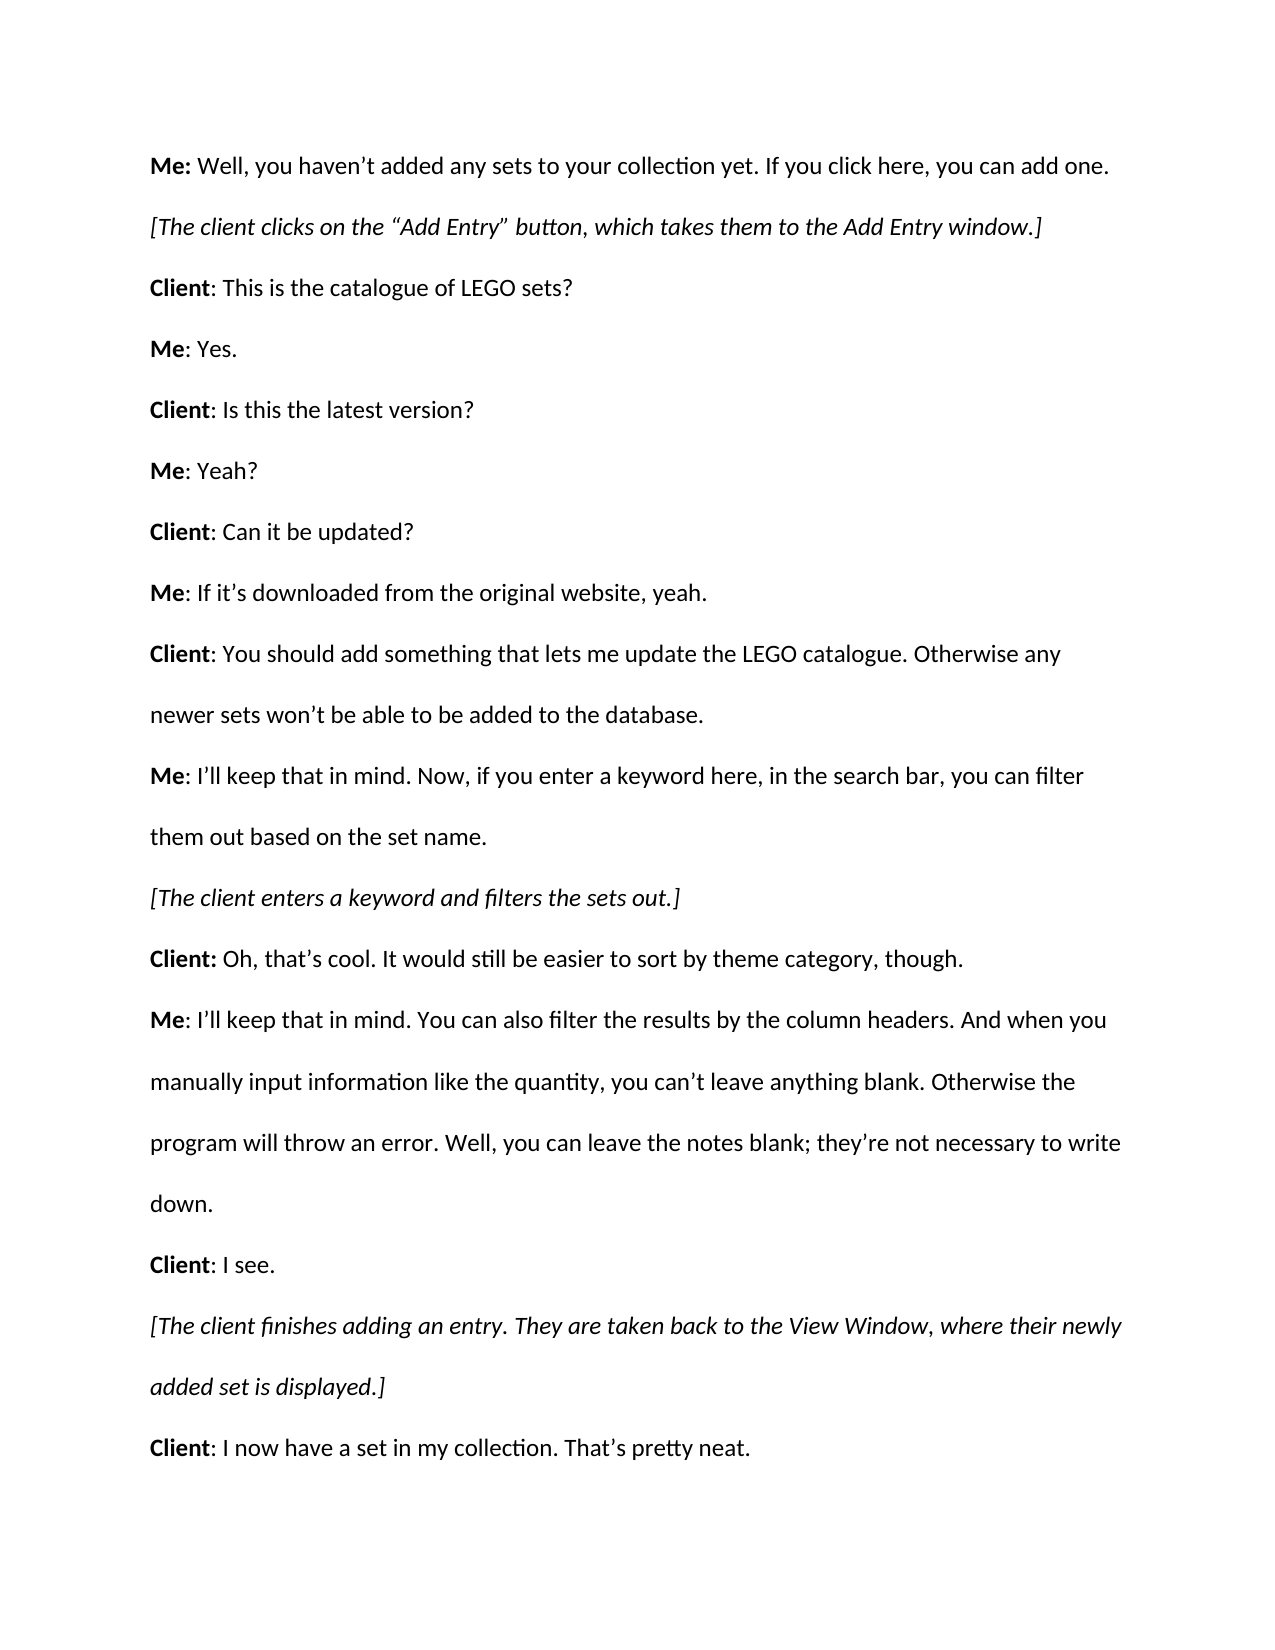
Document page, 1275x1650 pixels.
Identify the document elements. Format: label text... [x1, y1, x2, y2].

text Me: Yes. [150, 333, 1125, 364]
text [The client enters a keyword and filters the sets out.] [150, 882, 1125, 913]
text Client: You should add something that lets me update the LEGO catalogue. Otherwise any newer sets won’t be able to be added to the database. [150, 638, 1125, 730]
text Client: This is the catalogue of LEGO sets? [150, 272, 1125, 303]
text Me: I’ll keep that in mind. You can also filter the results by the column headers. And when you manually input information like the quantity, you can’t leave anything blank. Otherwise the program will throw an error. Well, you can leave the notes blank; they’re not necessary to write down. [150, 1004, 1125, 1218]
text Me: Well, you haven’t added any sets to your collection yet. If you click here, you can add one. [The client clicks on the “Add Entry” button, which takes them to the Add Entry window.] [150, 150, 1125, 242]
text Client: I now have a set in my collection. That’s pretty neat. [150, 1432, 1125, 1462]
text Me: Yeah? Client: Can it be updated? [150, 455, 1125, 547]
text Me: I’ll keep that in mind. Now, if you enter a keyword here, in the search bar, you can filter them out based on the set name. [150, 760, 1125, 852]
text Client: I see. [150, 1249, 1125, 1279]
text Client: Oh, that’s cool. It would still be easier to sort by theme category, though. [150, 943, 1125, 974]
text Client: Is this the latest version? [150, 394, 1125, 425]
text [The client finishes adding an entry. They are taken back to the View Window, where their newly added set is displayed.] [150, 1310, 1125, 1401]
text Me: If it’s downloaded from the original website, yeah. [150, 577, 1125, 608]
